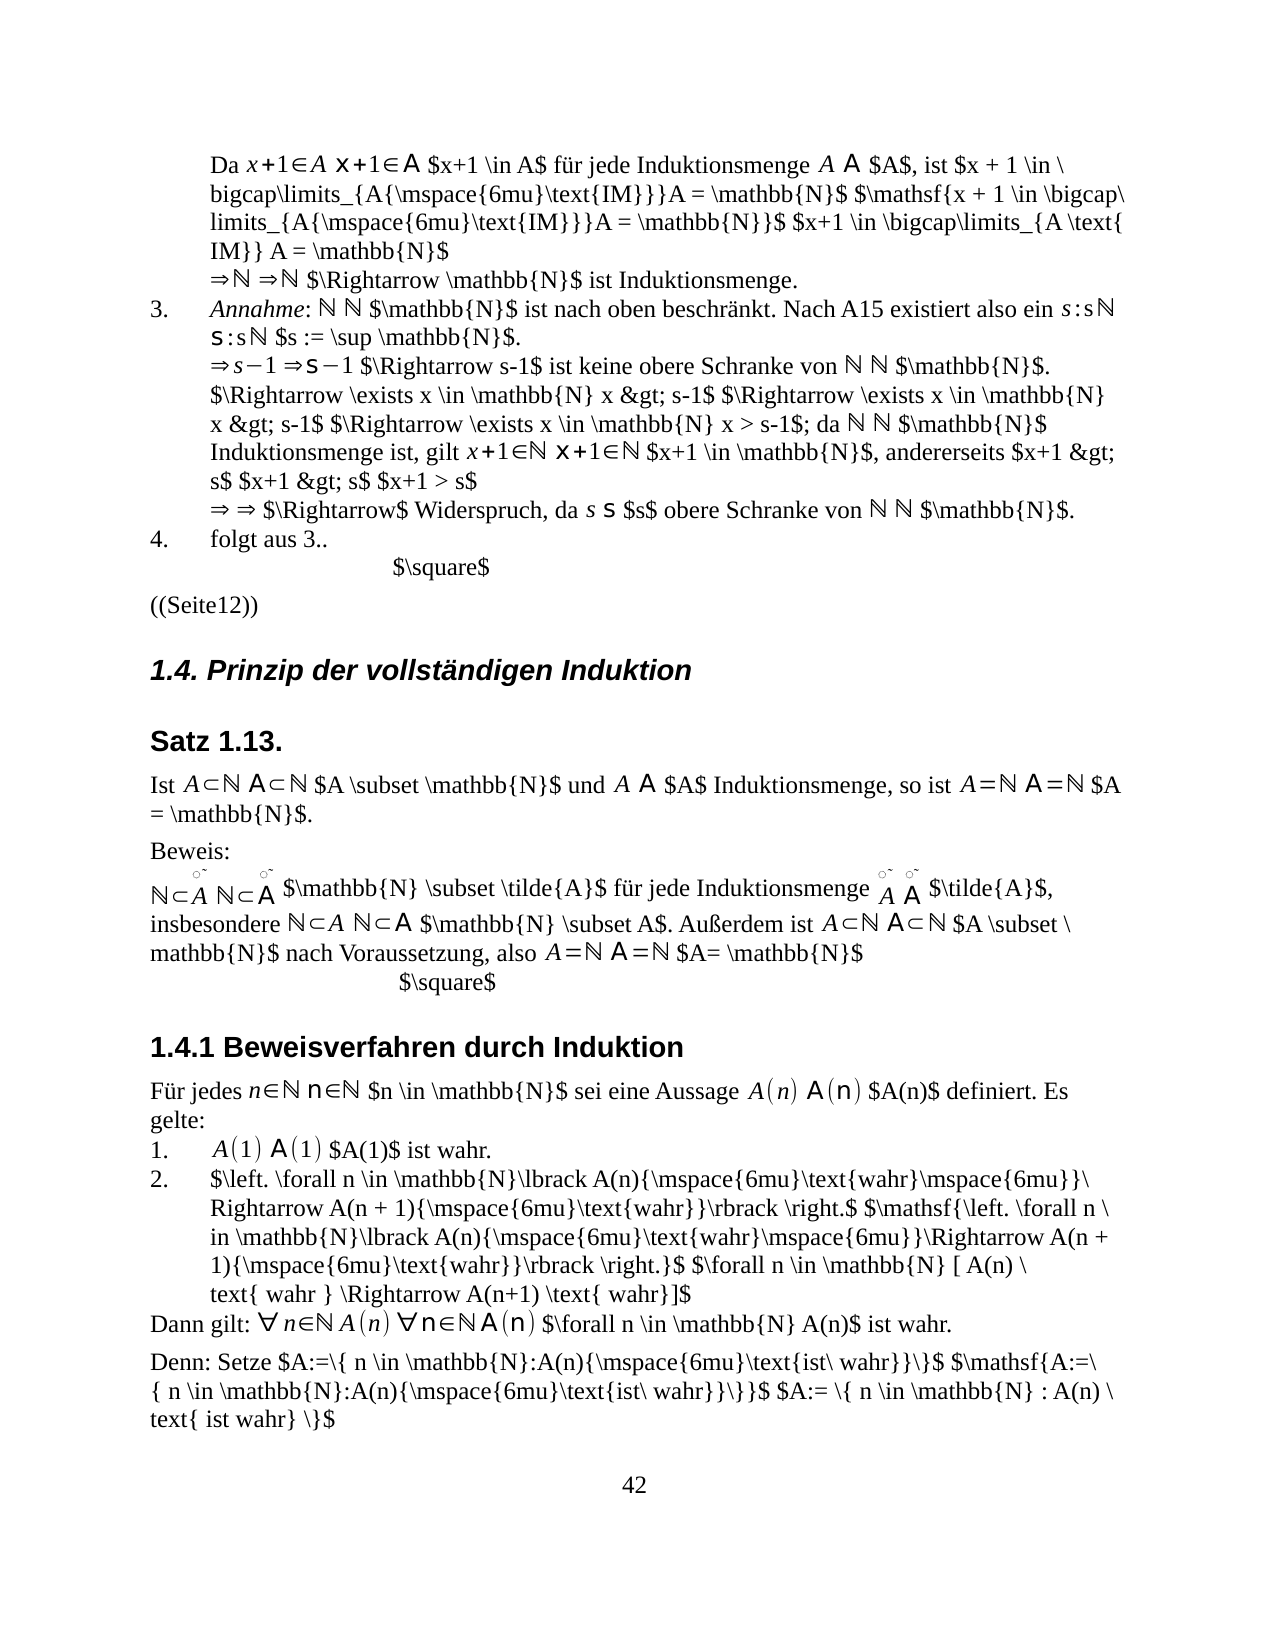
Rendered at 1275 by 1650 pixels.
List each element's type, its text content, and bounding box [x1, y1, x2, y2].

text Denn: Setze $A:=\{ n \in \mathbb{N}:A(n){\mspace{6mu}\text{ist\ wahr}}\}$ $\mathsf{A:=\{ n \in \mathbb{N}:A(n){\mspace{6mu}\text{ist\ wahr}}\}}$ $A:= \{ n \in \mathbb{N} : A(n) \text{ ist wahr} \}$ Nach 1. gilt: $1 \in A$; nach 2. gilt $\forall n \in \mathbb{N} n+1 \in A$ Also $A$ Induktionsmenge; ferner $A \subset \mathbb{N}$. Also ist nach Prinzip der vollständigen Induktion: $A= \mathbb{N}$, d.h. $A(n)$ wahr für alle $n \in \mathbb{N}$. [150, 1347, 1125, 1433]
text Ist $A \subset \mathbb{N}$ und $A$ Induktionsmenge, so ist $A = \mathbb{N}$. [150, 770, 1125, 827]
subtitle Satz 1.13. [150, 724, 1125, 757]
list $\left. \forall n \in \mathbb{N}\lbrack A(n){\mspace{6mu}\text{wahr}\mspace{6mu}}\Rightarrow A(n + 1){\mspace{6mu}\text{wahr}}\rbrack \right.$ $\mathsf{\left. \forall n \in \mathbb{N}\lbrack A(n){\mspace{6mu}\text{wahr}\mspace{6mu}}\Rightarrow A(n + 1){\mspace{6mu}\text{wahr}}\rbrack \right.}$ $\forall n \in \mathbb{N} [ A(n) \text{ wahr } \Rightarrow A(n+1) \text{ wahr}]$ [150, 1164, 1125, 1308]
subtitle 1.4.1 Beweisverfahren durch Induktion [150, 1029, 1125, 1063]
list Annahme: $\mathbb{N}$ ist nach oben beschränkt. Nach A15 existiert also ein $s := \sup \mathbb{N}$. $\Rightarrow s-1$ ist keine obere Schranke von $\mathbb{N}$. $\Rightarrow \exists x \in \mathbb{N} x &gt; s-1$ $\Rightarrow \exists x \in \mathbb{N} x &gt; s-1$ $\Rightarrow \exists x \in \mathbb{N} x > s-1$; da $\mathbb{N}$ Induktionsmenge ist, gilt $x+1 \in \mathbb{N}$, andererseits $x+1 &gt; s$ $x+1 &gt; s$ $x+1 > s$ $\Rightarrow$ Widerspruch, da $s$ obere Schranke von $\mathbb{N}$. [150, 294, 1125, 524]
subtitle 1.4. Prinzip der vollständigen Induktion [150, 653, 1125, 686]
list Da $1 \in A$ für jede Induktionsmenge $A \subset \mathbb{R}$, gilt auch $1 \in \bigcap\limits_{A{\mspace{6mu}\text{IM}}}A = \mathbb{N}$ $\mathsf{1 \in \bigcap\limits_{A{\mspace{6mu}\text{IM}}}A = \mathbb{N}}$ $1 \in \bigcap\limits_{A \text{ IM}} A = \mathbb{N}$. Sei $x \in \mathbb{N} = \bigcap\limits_{A{\mspace{6mu}\text{IM}}}A$ $\mathsf{x \in \mathbb{N} = \bigcap\limits_{A{\mspace{6mu}\text{IM}}}A}$ $x \in \mathbb{N} = \bigcap\limits_{A \text{ IM}} A$. Also $x \in A$ für jede Induktionsmenge $A$. Da $x+1 \in A$ für jede Induktionsmenge $A$, ist $x + 1 \in \bigcap\limits_{A{\mspace{6mu}\text{IM}}}A = \mathbb{N}$ $\mathsf{x + 1 \in \bigcap\limits_{A{\mspace{6mu}\text{IM}}}A = \mathbb{N}}$ $x+1 \in \bigcap\limits_{A \text{ IM}} A = \mathbb{N}$ $\Rightarrow \mathbb{N}$ ist Induktionsmenge. [150, 150, 1125, 294]
text Beweis: $\mathbb{N} \subset \tilde{A}$ für jede Induktionsmenge $\tilde{A}$, insbesondere $\mathbb{N} \subset A$. Außerdem ist $A \subset \mathbb{N}$ nach Voraussetzung, also $A= \mathbb{N}$ $\square$ [150, 836, 1125, 996]
text Für jedes $n \in \mathbb{N}$ sei eine Aussage $A(n)$ definiert. Es gelte: [150, 1076, 1125, 1134]
text $\square$ [150, 552, 1125, 581]
text ((Seite12)) [150, 590, 1125, 619]
text Dann gilt: $\forall n \in \mathbb{N} A(n)$ ist wahr. [150, 1308, 1125, 1338]
list folgt aus 3.. [150, 524, 1125, 552]
list $A(1)$ ist wahr. [150, 1134, 1125, 1164]
